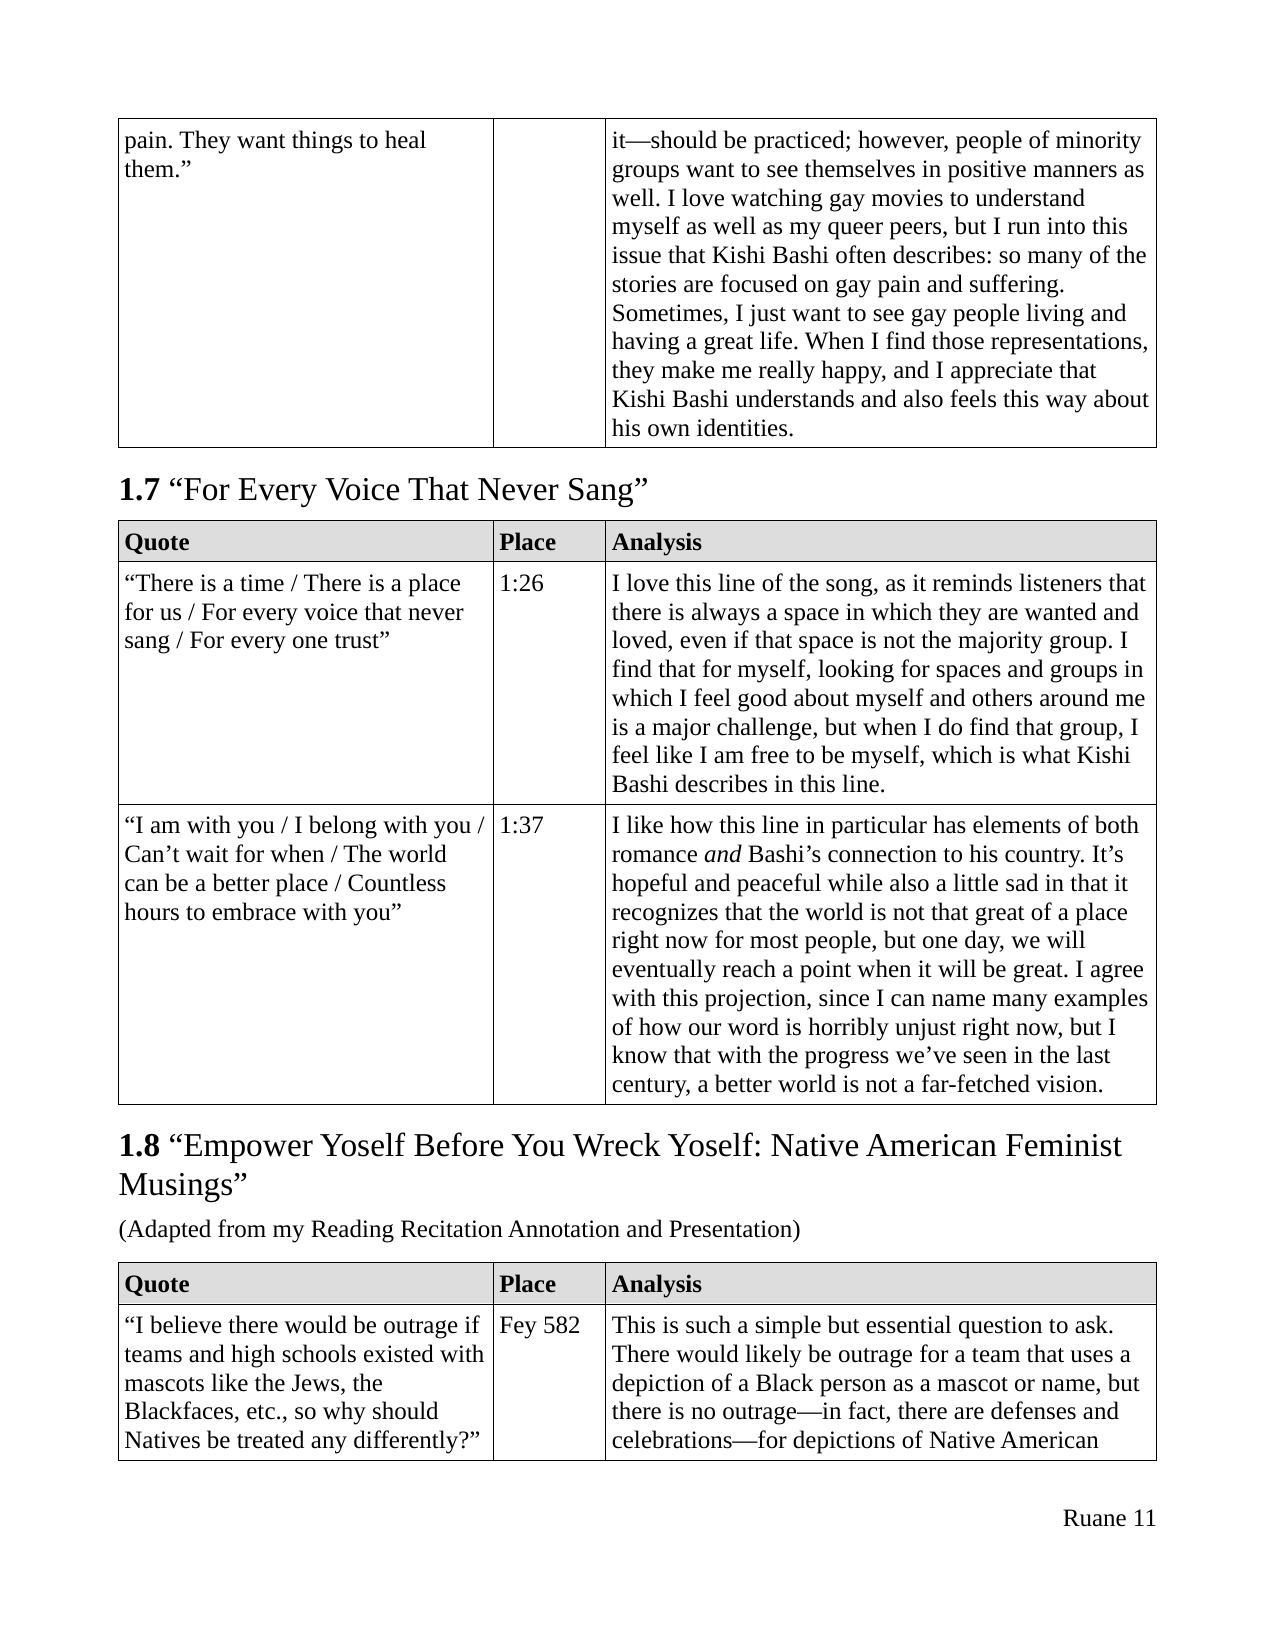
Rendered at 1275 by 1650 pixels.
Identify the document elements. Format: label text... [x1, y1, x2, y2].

table_cell “I am with you / I belong with you / Can’t wait for when / The world can be a better place / Countless hours to embrace with you” [119, 805, 493, 1103]
table_cell “I believe there would be outrage if teams and high schools existed with mascots like the Jews, the Blackfaces, etc., so why should Natives be treated any differently?” [119, 1305, 493, 1460]
table_cell I like how this line in particular has elements of both romance and Bashi’s connection to his country. It’s hopeful and peaceful while also a little sad in that it recognizes that the world is not that great of a place right now for most people, but one day, we will eventually reach a point when it will be great. I agree with this projection, since I can name many examples of how our word is horribly unjust right now, but I know that with the progress we’ve seen in the last century, a better world is not a far-fetched vision. [606, 805, 1156, 1103]
table_cell [494, 119, 605, 447]
subtitle 1.7 “For Every Voice That Never Sang” [118, 469, 1157, 507]
text (Adapted from my Reading Recitation Annotation and Presentation) [118, 1214, 1157, 1243]
table_header Analysis [606, 1263, 1156, 1303]
table_cell Fey 582 [494, 1305, 605, 1460]
table_cell I love this line of the song, as it reminds listeners that there is always a space in which they are wanted and loved, even if that space is not the majority group. I find that for myself, looking for spaces and groups in which I feel good about myself and others around me is a major challenge, but when I do find that group, I feel like I am free to be myself, which is what Kishi Bashi describes in this line. [606, 562, 1156, 803]
table_cell “There is a time / There is a place for us / For every voice that never sang / For every one trust” [119, 562, 493, 803]
table_header Quote [119, 521, 493, 561]
table_cell it—should be practiced; however, people of minority groups want to see themselves in positive manners as well. I love watching gay movies to understand myself as well as my queer peers, but I run into this issue that Kishi Bashi often describes: so many of the stories are focused on gay pain and suffering. Sometimes, I just want to see gay people living and having a great life. When I find those representations, they make me really happy, and I appreciate that Kishi Bashi understands and also feels this way about his own identities. [606, 119, 1156, 447]
table_cell 1:26 [494, 562, 605, 803]
table_header Place [494, 1263, 605, 1303]
table_cell pain. They want things to heal them.” [119, 119, 493, 447]
table_cell This is such a simple but essential question to ask. There would likely be outrage for a team that uses a depiction of a Black person as a mascot or name, but there is no outrage—in fact, there are defenses and celebrations—for depictions of Native American [606, 1305, 1156, 1460]
table_header Quote [119, 1263, 493, 1303]
table_header Analysis [606, 521, 1156, 561]
table_cell 1:37 [494, 805, 605, 1103]
table_header Place [494, 521, 605, 561]
subtitle 1.8 “Empower Yoself Before You Wreck Yoself: Native American Feminist Musings” [118, 1125, 1157, 1202]
